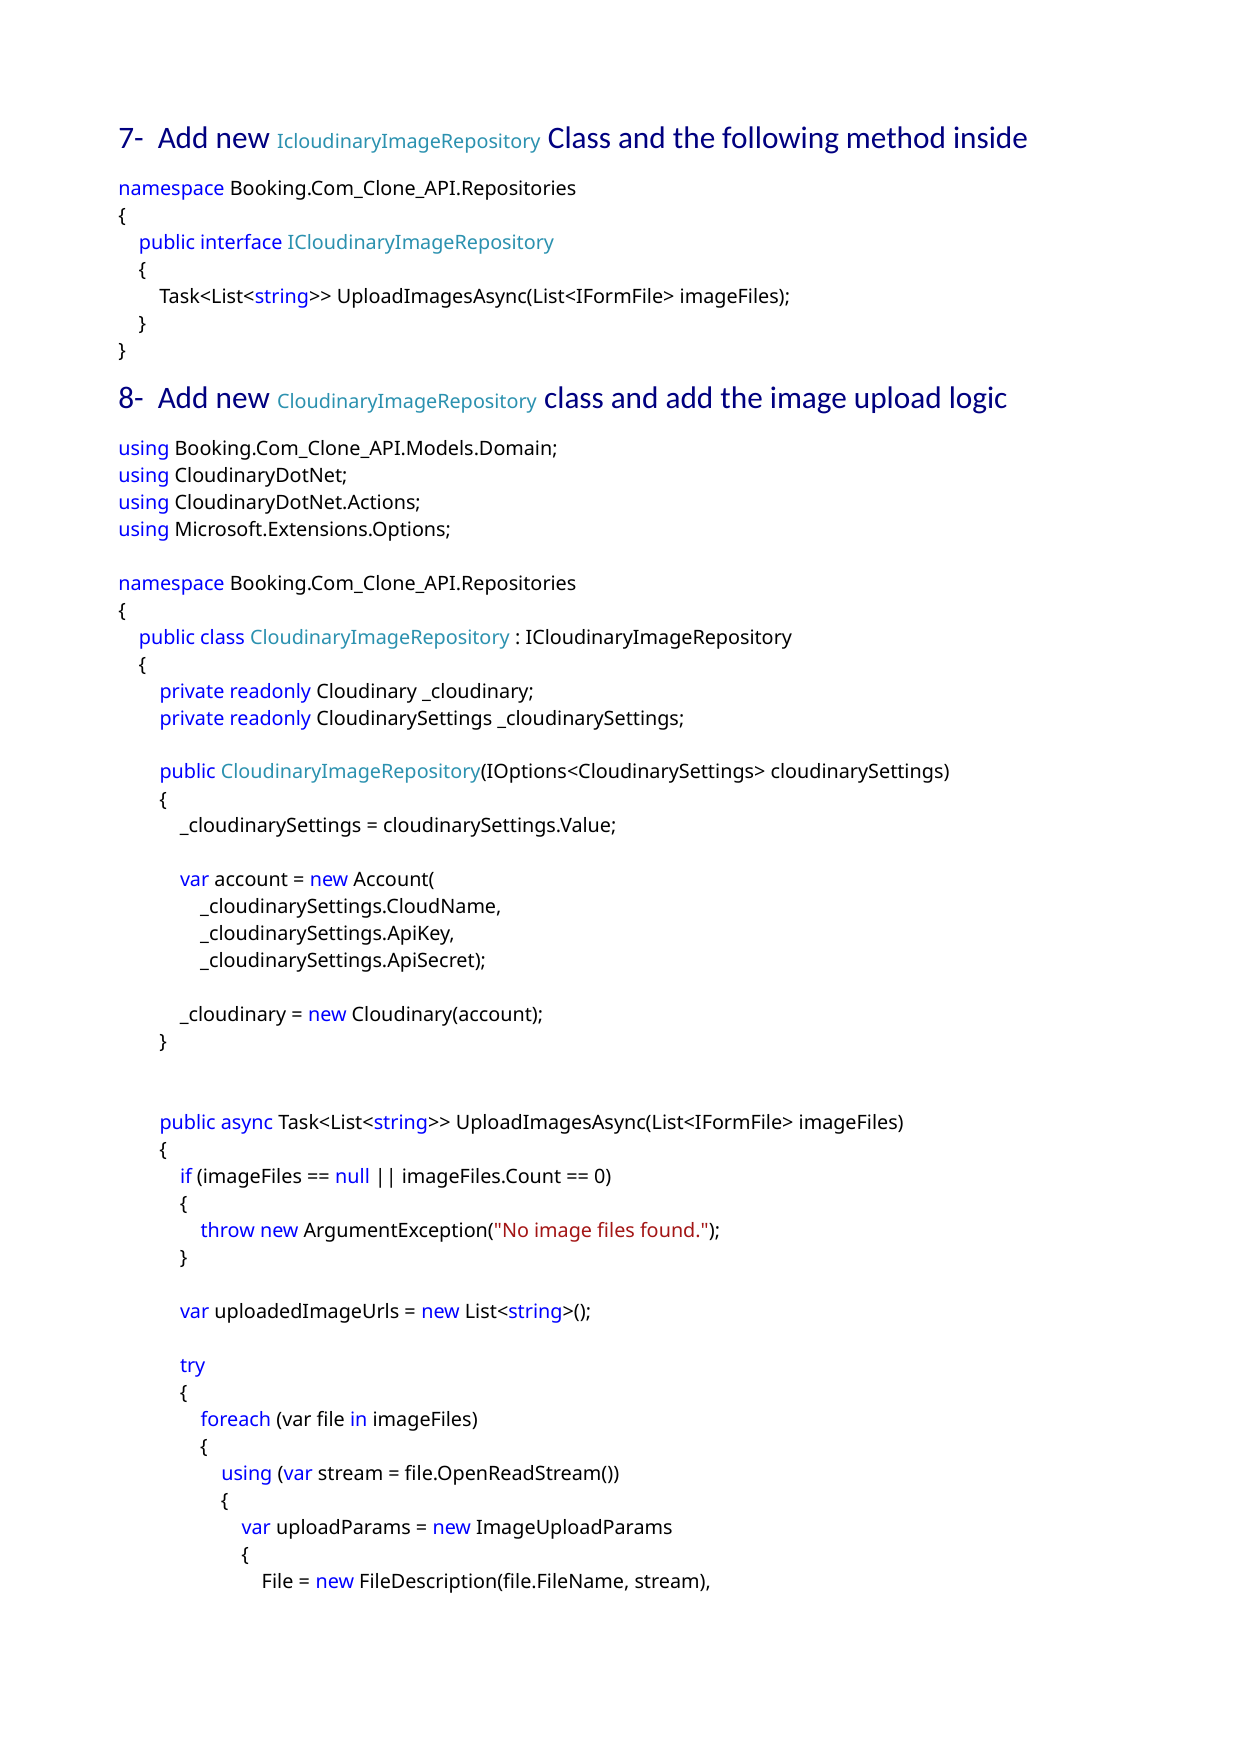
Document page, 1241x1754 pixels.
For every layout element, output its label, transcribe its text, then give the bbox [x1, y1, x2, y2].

text public class CloudinaryImageRepository : ICloudinaryImageRepository [118, 623, 1122, 650]
text { [118, 1486, 1122, 1513]
text var uploadParams = new ImageUploadParams [118, 1513, 1122, 1540]
text } [118, 309, 1122, 336]
text { [118, 596, 1122, 623]
text namespace Booking.Com_Clone_API.Repositories [118, 569, 1122, 596]
text _cloudinarySettings.ApiSecret); [118, 947, 1122, 974]
text { [118, 785, 1122, 812]
text namespace Booking.Com_Clone_API.Repositories [118, 174, 1122, 201]
text Task<List<string>> UploadImagesAsync(List<IFormFile> imageFiles); [118, 282, 1122, 309]
text { [118, 1378, 1122, 1405]
text { [118, 255, 1122, 282]
text 7- Add new IcloudinaryImageRepository Class and the following method inside [118, 118, 1122, 156]
text private readonly CloudinarySettings _cloudinarySettings; [118, 704, 1122, 731]
text } [118, 336, 1122, 363]
text _cloudinarySettings.ApiKey, [118, 920, 1122, 947]
text using (var stream = file.OpenReadStream()) [118, 1459, 1122, 1486]
text { [118, 1136, 1122, 1162]
text _cloudinarySettings = cloudinarySettings.Value; [118, 812, 1122, 839]
text var account = new Account( [118, 866, 1122, 893]
text { [118, 650, 1122, 677]
text File = new FileDescription(file.FileName, stream), [118, 1567, 1122, 1594]
text private readonly Cloudinary _cloudinary; [118, 677, 1122, 704]
text { [118, 1432, 1122, 1459]
text } [118, 1028, 1122, 1054]
text public async Task<List<string>> UploadImagesAsync(List<IFormFile> imageFiles) [118, 1108, 1122, 1136]
text throw new ArgumentException("No image files found."); [118, 1216, 1122, 1243]
text using CloudinaryDotNet.Actions; [118, 488, 1122, 515]
text { [118, 201, 1122, 228]
text if (imageFiles == null || imageFiles.Count == 0) [118, 1162, 1122, 1189]
text } [118, 1243, 1122, 1270]
text { [118, 1540, 1122, 1567]
text using Microsoft.Extensions.Options; [118, 515, 1122, 542]
text 8- Add new CloudinaryImageRepository class and add the image upload logic [118, 378, 1122, 416]
text _cloudinary = new Cloudinary(account); [118, 1001, 1122, 1028]
text var uploadedImageUrls = new List<string>(); [118, 1297, 1122, 1324]
text { [118, 1189, 1122, 1216]
text public CloudinaryImageRepository(IOptions<CloudinarySettings> cloudinarySettings) [118, 758, 1122, 785]
text public interface ICloudinaryImageRepository [118, 228, 1122, 255]
text try [118, 1351, 1122, 1378]
text using Booking.Com_Clone_API.Models.Domain; [118, 434, 1122, 461]
text _cloudinarySettings.CloudName, [118, 893, 1122, 920]
text using CloudinaryDotNet; [118, 461, 1122, 488]
text foreach (var file in imageFiles) [118, 1405, 1122, 1432]
